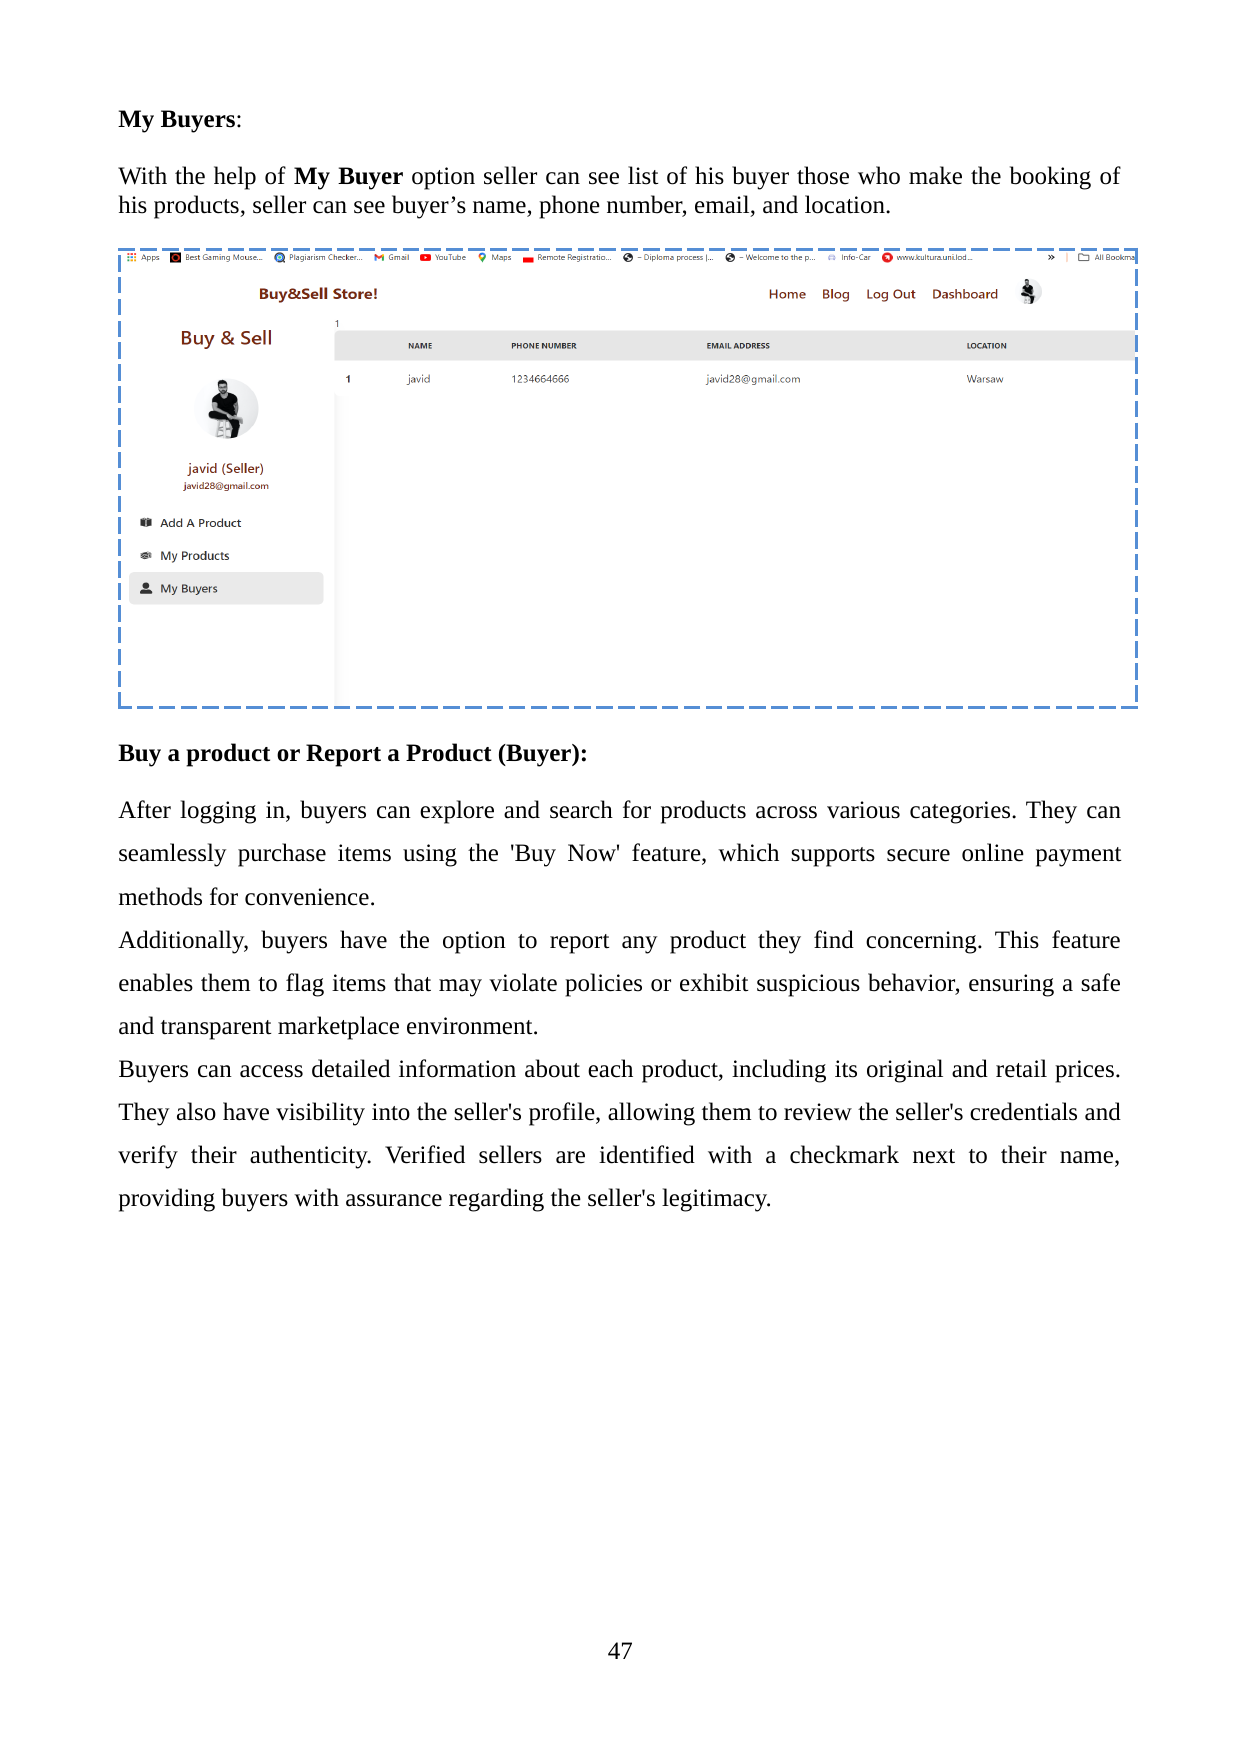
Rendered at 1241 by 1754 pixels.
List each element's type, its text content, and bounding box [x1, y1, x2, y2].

text Additionally, buyers have the option to report any product they find concerning. This feature enables them to flag items that may violate policies or exhibit suspicious behavior, ensuring a safe and transparent marketplace environment. [118, 925, 1122, 1040]
text Buyers can access detailed information about each product, including its original and retail prices. They also have visibility into the seller's profile, allowing them to review the seller's credentials and verify their authenticity. Verified sellers are identified with a checkmark next to their name, providing buyers with assurance regarding the seller's legitimacy. [118, 1054, 1122, 1212]
text After logging in, buyers can explore and search for products across various categories. They can seamlessly purchase items using the 'Buy Now' feature, which supports secure online payment methods for convenience. [118, 795, 1122, 910]
text With the help of My Buyer option seller can see list of his buyer those who make the booking of his products, seller can see buyer’s name, phone number, email, and location. [118, 161, 1122, 219]
text My Buyers: [118, 104, 1122, 132]
text Buy a product or Report a Product (Buyer): [118, 738, 1122, 767]
